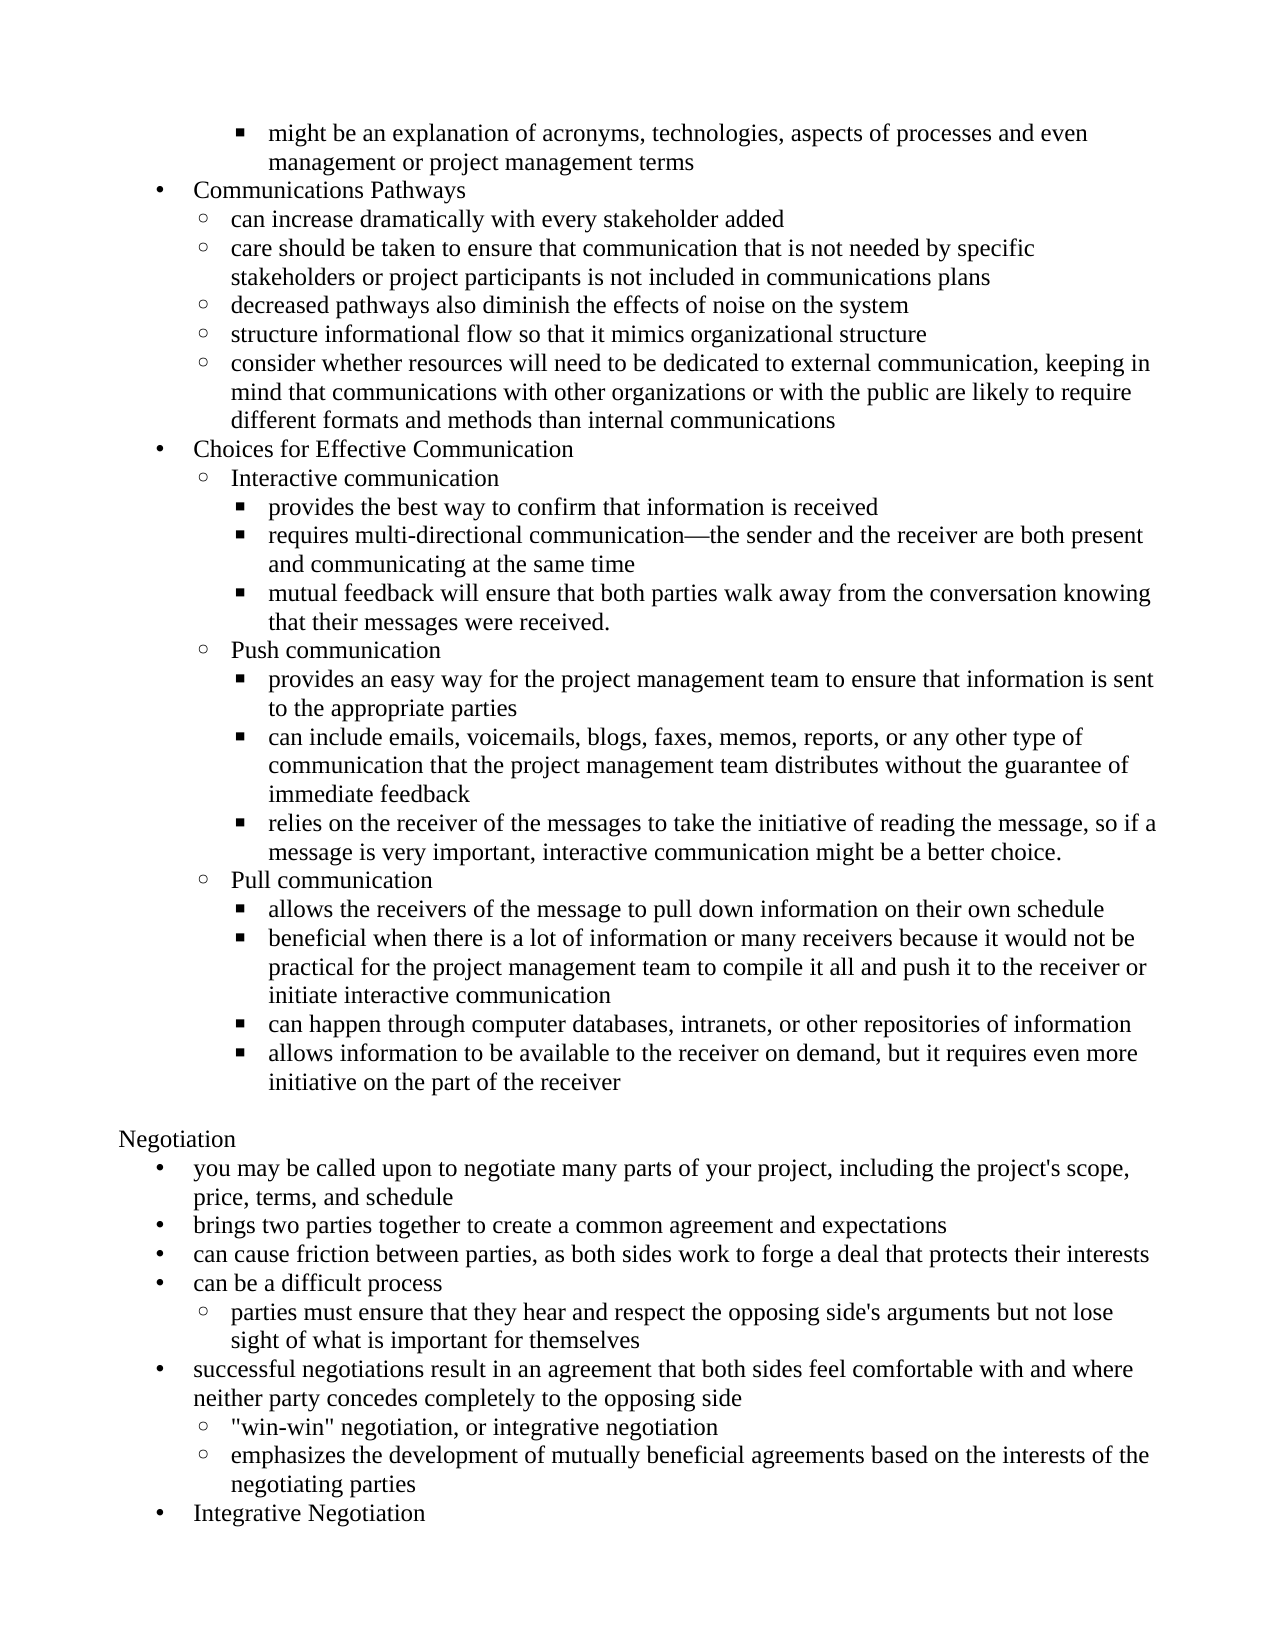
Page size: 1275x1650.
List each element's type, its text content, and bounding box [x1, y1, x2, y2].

list beneficial when there is a lot of information or many receivers because it would not be practical for the project management team to compile it all and push it to the receiver or initiate interactive communication [231, 923, 1157, 1009]
list can happen through computer databases, intranets, or other repositories of information [231, 1009, 1157, 1038]
list can be a difficult process [156, 1268, 1157, 1297]
list relies on the receiver of the messages to take the initiative of reading the message, so if a message is very important, interactive communication might be a better choice. [231, 808, 1157, 866]
list decreased pathways also diminish the effects of noise on the system [193, 291, 1157, 319]
list mutual feedback will ensure that both parties walk away from the conversation knowing that their messages were received. [231, 578, 1157, 636]
list consider whether resources will need to be dedicated to external communication, keeping in mind that communications with other organizations or with the public are likely to require different formats and methods than internal communications [193, 348, 1157, 434]
list you may be called upon to negotiate many parts of your project, including the project's scope, price, terms, and schedule [156, 1153, 1157, 1211]
text Negotiation [118, 1124, 1157, 1153]
list Communications Pathways [156, 176, 1157, 204]
list Interactive communication [193, 463, 1157, 492]
list Integrative Negotiation [156, 1498, 1157, 1527]
list emphasizes the development of mutually beneficial agreements based on the interests of the negotiating parties [193, 1441, 1157, 1498]
list brings two parties together to create a common agreement and expectations [156, 1211, 1157, 1239]
list allows information to be available to the receiver on demand, but it requires even more initiative on the part of the receiver [231, 1038, 1157, 1096]
list structure informational flow so that it mimics organizational structure [193, 319, 1157, 348]
list can include emails, voicemails, blogs, faxes, memos, reports, or any other type of communication that the project management team distributes without the guarantee of immediate feedback [231, 722, 1157, 808]
list provides the best way to confirm that information is received [231, 492, 1157, 521]
list provides an easy way for the project management team to ensure that information is sent to the appropriate parties [231, 664, 1157, 722]
list parties must ensure that they hear and respect the opposing side's arguments but not lose sight of what is important for themselves [193, 1297, 1157, 1354]
list can increase dramatically with every stakeholder added [193, 204, 1157, 233]
list "win-win" negotiation, or integrative negotiation [193, 1412, 1157, 1441]
list care should be taken to ensure that communication that is not needed by specific stakeholders or project participants is not included in communications plans [193, 233, 1157, 291]
list Pull communication [193, 866, 1157, 894]
list allows the receivers of the message to pull down information on their own schedule [231, 894, 1157, 923]
list Choices for Effective Communication [156, 434, 1157, 463]
list might be an explanation of acronyms, technologies, aspects of processes and even management or project management terms [231, 118, 1157, 176]
list Push communication [193, 636, 1157, 664]
list successful negotiations result in an agreement that both sides feel comfortable with and where neither party concedes completely to the opposing side [156, 1354, 1157, 1412]
list can cause friction between parties, as both sides work to forge a deal that protects their interests [156, 1239, 1157, 1268]
list requires multi-directional communication—the sender and the receiver are both present and communicating at the same time [231, 521, 1157, 578]
